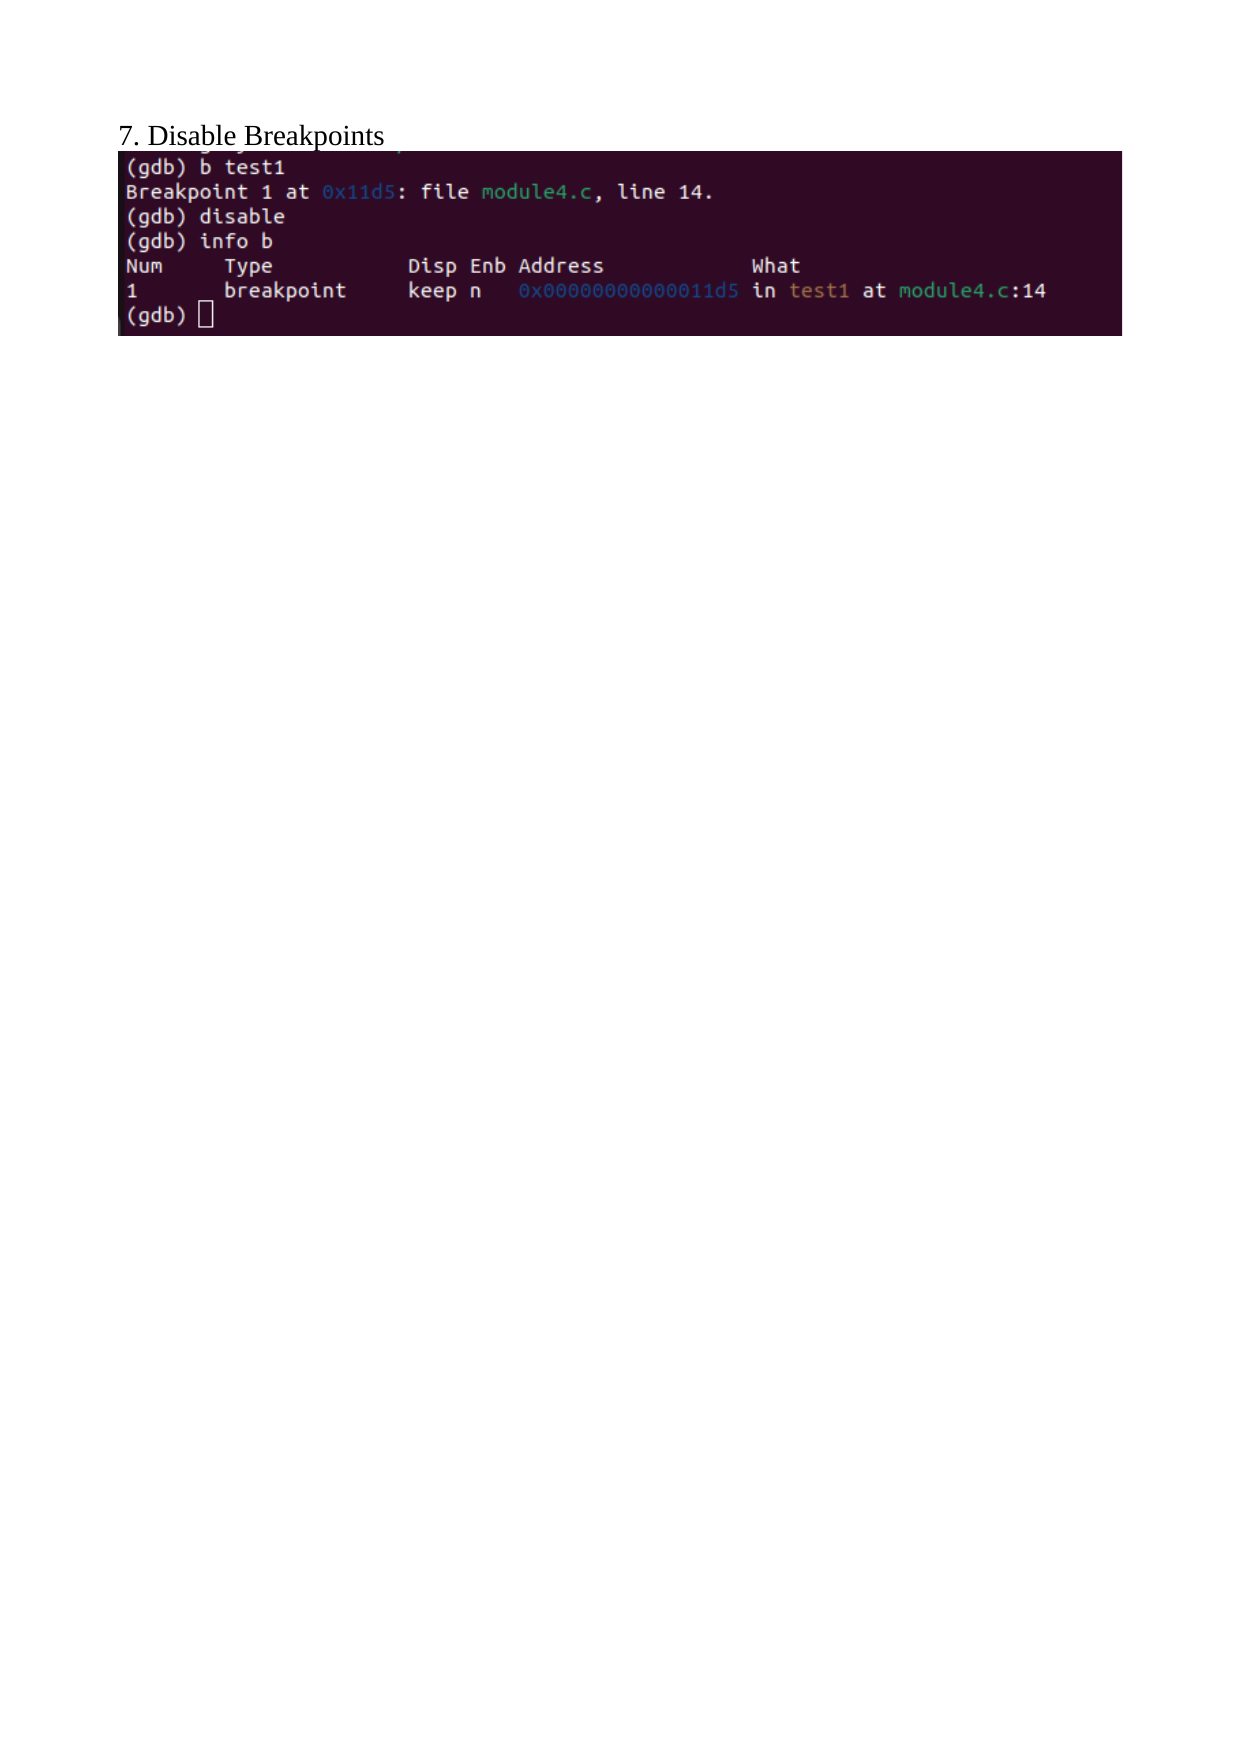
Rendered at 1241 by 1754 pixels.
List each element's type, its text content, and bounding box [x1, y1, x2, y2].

picture [118, 151, 1123, 336]
text 7. Disable Breakpoints [118, 118, 1122, 151]
